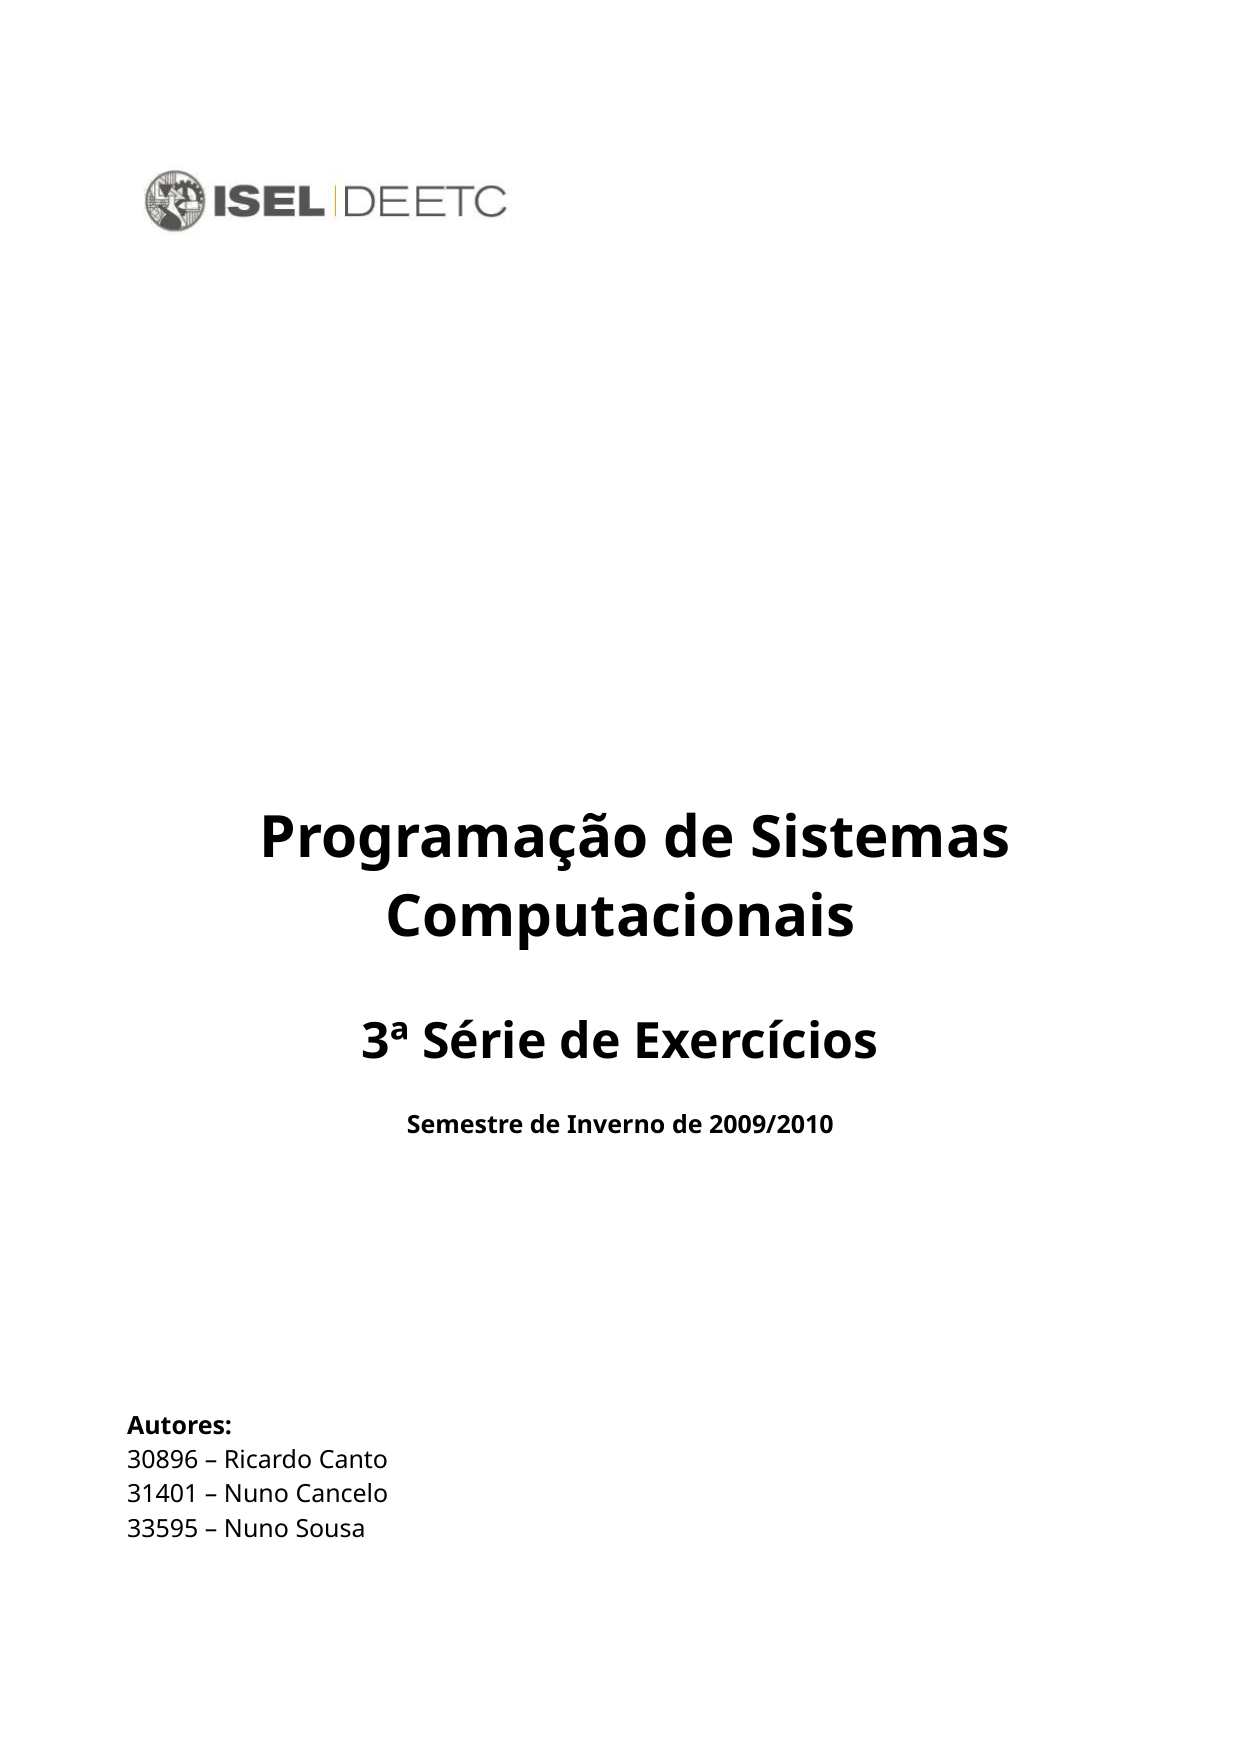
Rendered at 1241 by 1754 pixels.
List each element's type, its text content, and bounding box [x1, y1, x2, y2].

text Semestre de Inverno de 2009/2010 [118, 1107, 1122, 1141]
picture [135, 155, 537, 257]
text Programação de Sistemas Computacionais [118, 795, 1122, 954]
text 3ª Série de Exercícios [118, 1005, 1122, 1073]
